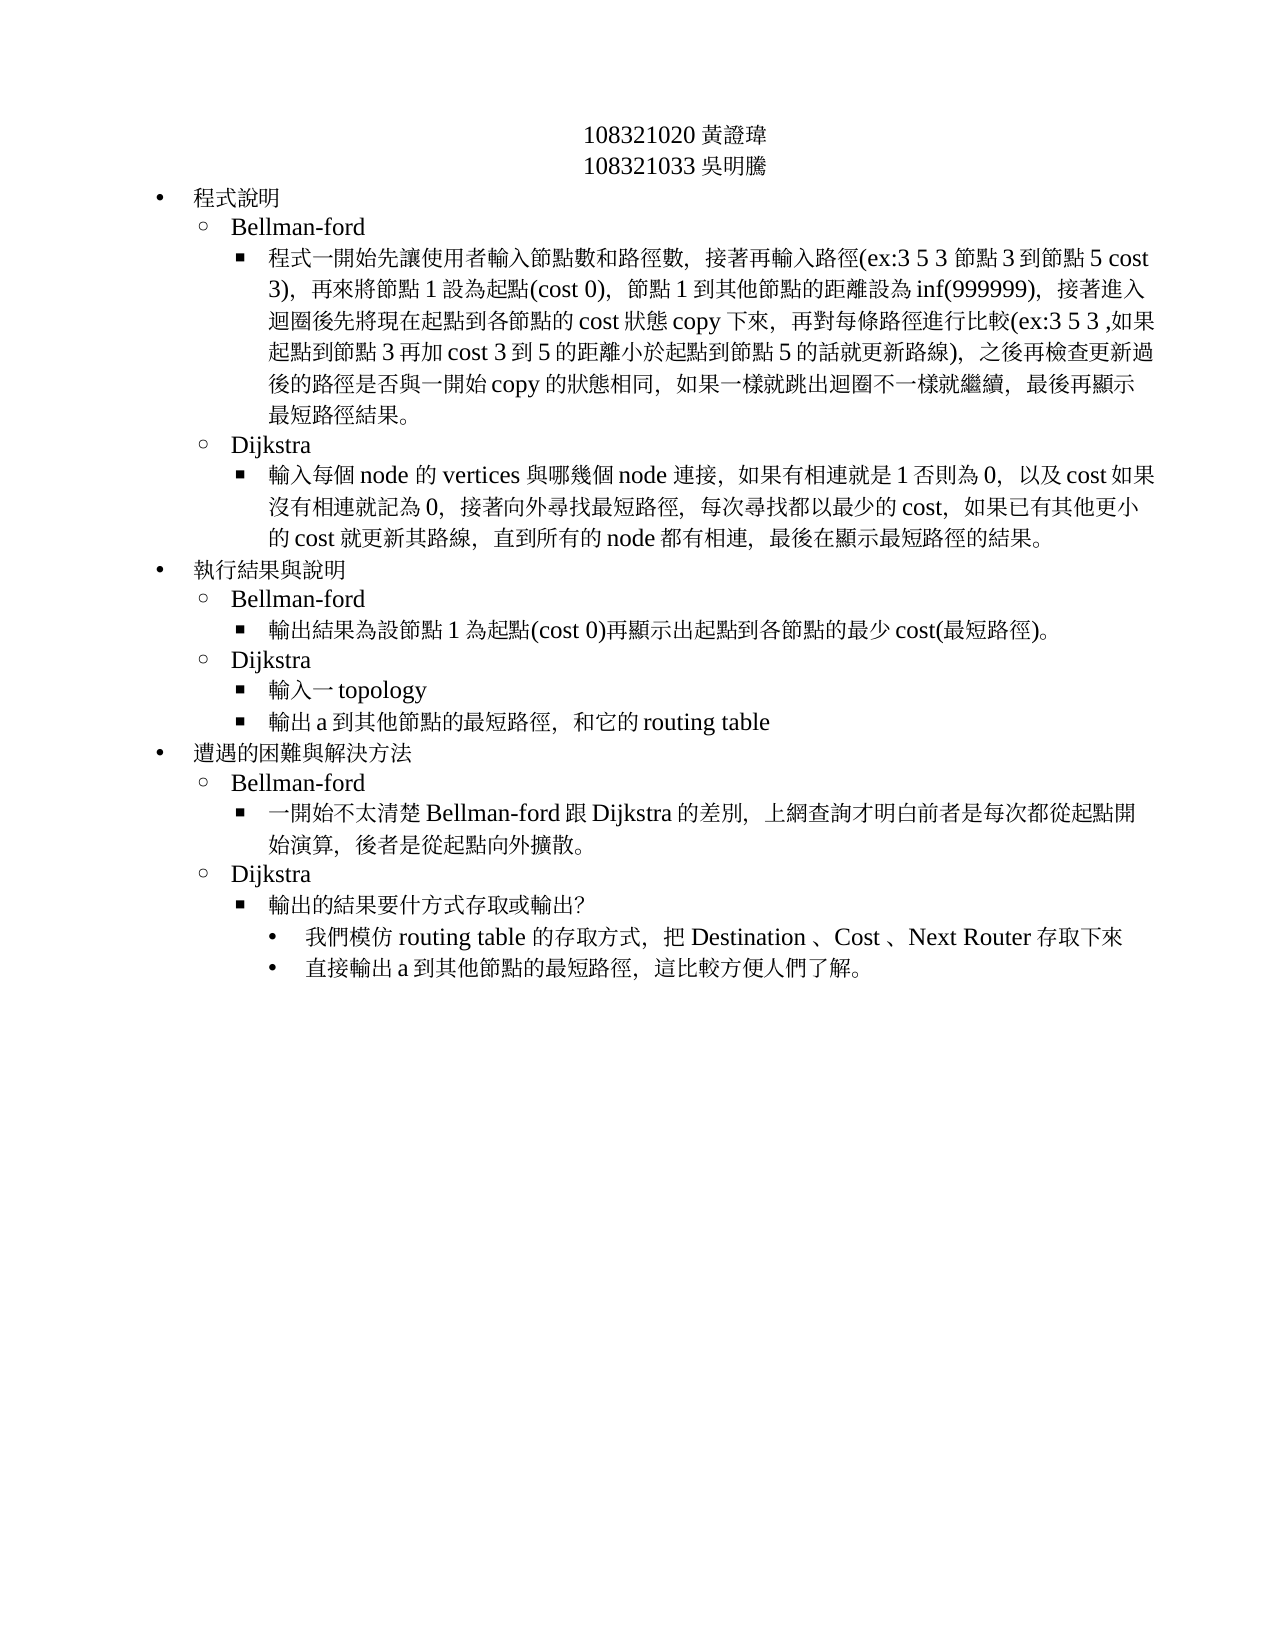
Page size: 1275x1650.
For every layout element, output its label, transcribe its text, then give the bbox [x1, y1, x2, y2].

list 程式說明 [156, 181, 1157, 212]
list Bellman-ford [193, 768, 1157, 797]
list 輸出的結果要什方式存取或輸出？ [231, 888, 1157, 920]
list 輸入每個node 的 vertices 與哪幾個node 連接，如果有相連就是1否則為0，以及cost如果沒有相連就記為0，接著向外尋找最短路徑，每次尋找都以最少的cost，如果已有其他更小的cost就更新其路線，直到所有的node都有相連，最後在顯示最短路徑的結果。 [231, 459, 1157, 553]
list Dijkstra [193, 645, 1157, 673]
list Dijkstra [193, 859, 1157, 888]
list Dijkstra [193, 430, 1157, 459]
list 程式一開始先讓使用者輸入節點數和路徑數，接著再輸入路徑(ex:3 5 3 節點3到節點5 cost 3)，再來將節點1設為起點(cost 0)，節點1到其他節點的距離設為inf(999999)，接著進入迴圈後先將現在起點到各節點的cost狀態copy下來，再對每條路徑進行比較(ex:3 5 3 ,如果起點到節點3再加cost 3到5的距離小於起點到節點5的話就更新路線)，之後再檢查更新過後的路徑是否與一開始copy的狀態相同，如果一樣就跳出迴圈不一樣就繼續，最後再顯示最短路徑結果。 [231, 241, 1157, 430]
list 一開始不太清楚Bellman-ford跟Dijkstra的差別，上網查詢才明白前者是每次都從起點開始演算，後者是從起點向外擴散。 [231, 797, 1157, 859]
list 輸出a到其他節點的最短路徑，和它的routing table [231, 705, 1157, 736]
list 直接輸出a到其他節點的最短路徑，這比較方便人們了解。 [268, 951, 1157, 983]
list 我們模仿 routing table 的存取方式，把 Destination 、Cost 、Next Router存取下來 [268, 920, 1157, 951]
list Bellman-ford [193, 212, 1157, 241]
list Bellman-ford [193, 584, 1157, 613]
list 108321033 吳明騰 [156, 149, 1157, 181]
list 108321020 黃證瑋 [156, 118, 1157, 149]
list 輸入一topology [231, 673, 1157, 705]
list 執行結果與說明 [156, 553, 1157, 584]
list 遭遇的困難與解決方法 [156, 736, 1157, 768]
list 輸出結果為設節點1為起點(cost 0)再顯示出起點到各節點的最少cost(最短路徑)。 [231, 613, 1157, 645]
